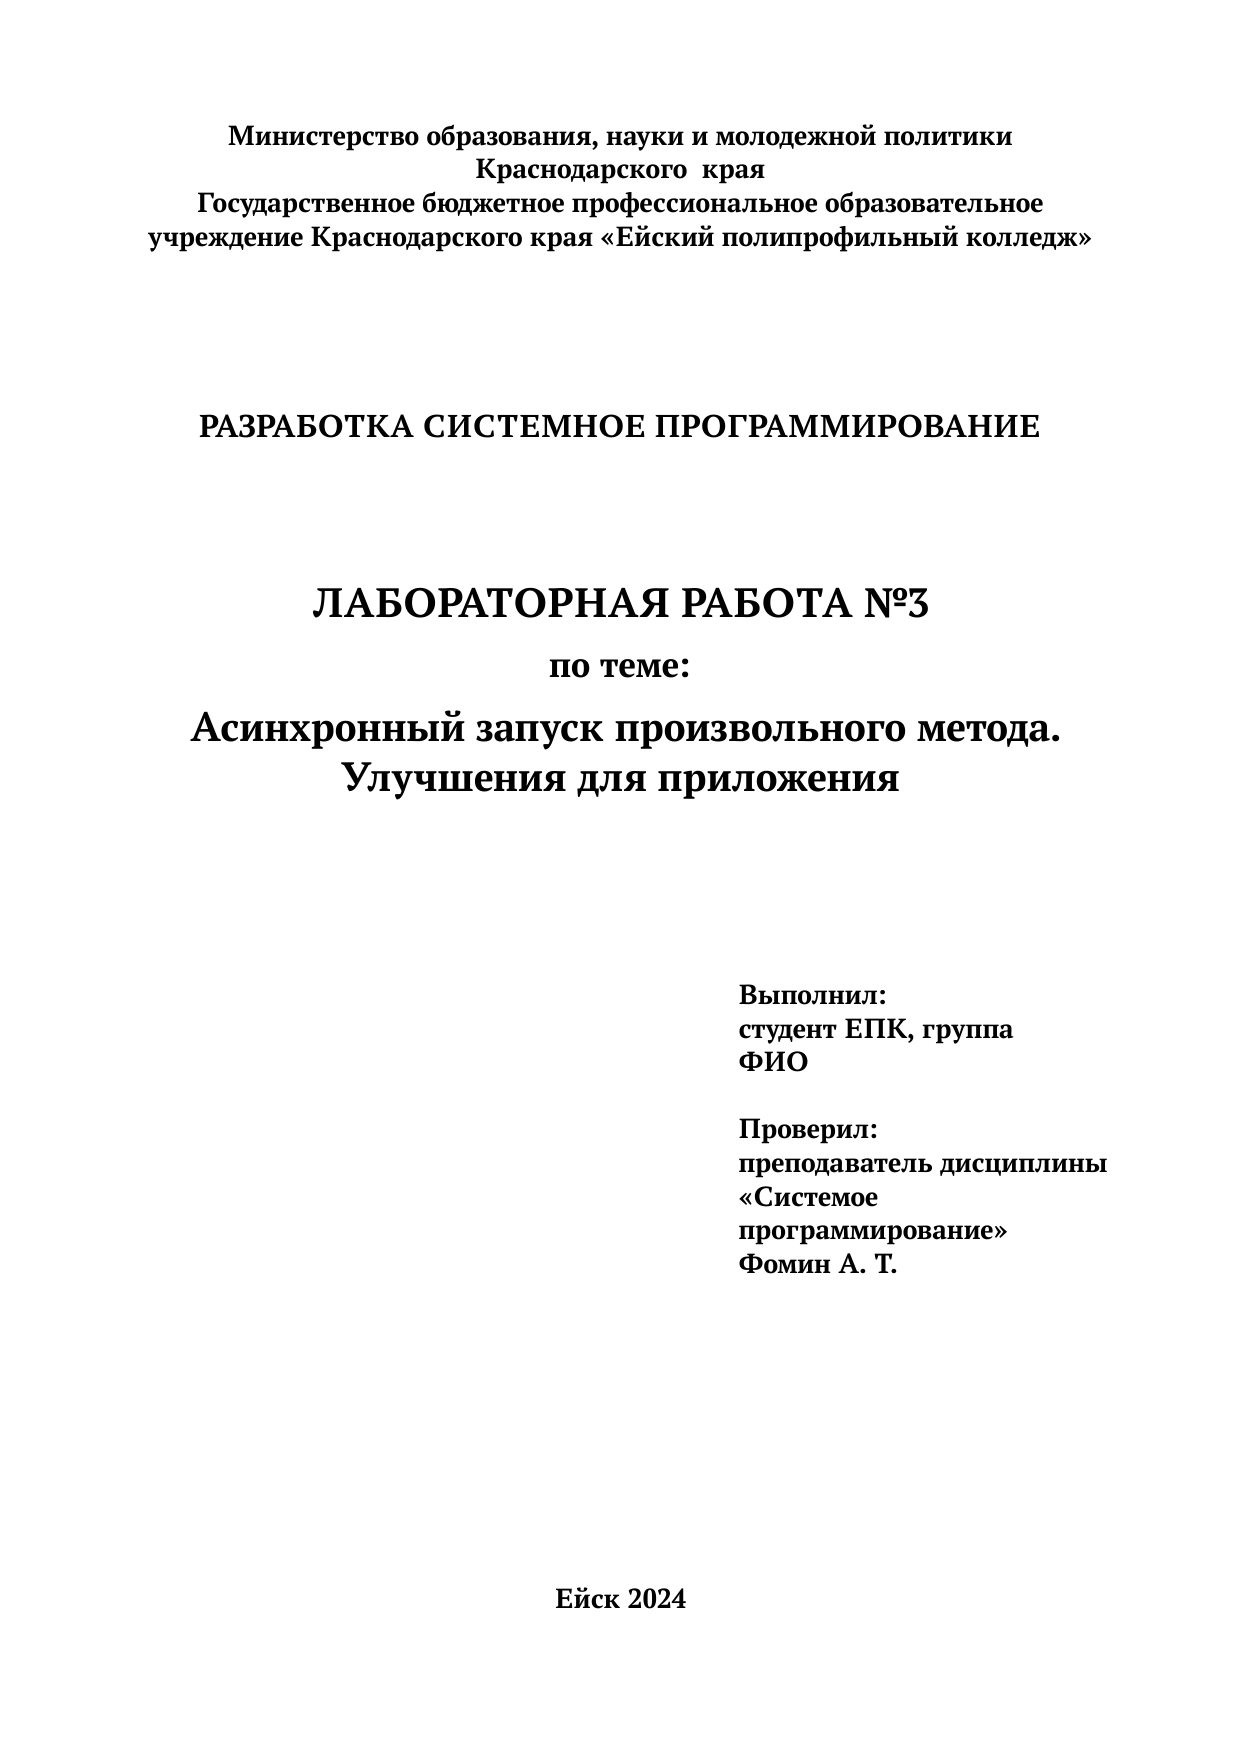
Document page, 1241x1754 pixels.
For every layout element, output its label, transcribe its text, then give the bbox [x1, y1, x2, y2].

text РАЗРАБОТКА СИСТЕМНОЕ ПРОГРАММИРОВАНИЕ [118, 406, 1122, 445]
text Ейск 2024 [118, 1581, 1122, 1615]
text по теме: [118, 642, 1122, 686]
text преподаватель дисциплины «Системое программирование» [738, 1145, 1122, 1246]
text Выполнил: [738, 977, 1122, 1011]
text Государственное бюджетное профессиональное образовательное учреждение Краснодарского края «Ейский полипрофильный колледж» [118, 185, 1122, 252]
text ЛАБОРАТОРНАЯ РАБОТА №3 [118, 577, 1122, 627]
subtitle Асинхронный запуск произвольного метода. Улучшения для приложения [118, 701, 1122, 801]
text студент ЕПК, группа [738, 1011, 1122, 1044]
text Министерство образования, науки и молодежной политики [118, 118, 1122, 152]
text Краснодарского края [118, 152, 1122, 185]
text Проверил: [738, 1112, 1122, 1145]
text Фомин А. Т. [738, 1246, 1122, 1279]
text ФИО [738, 1044, 1122, 1078]
